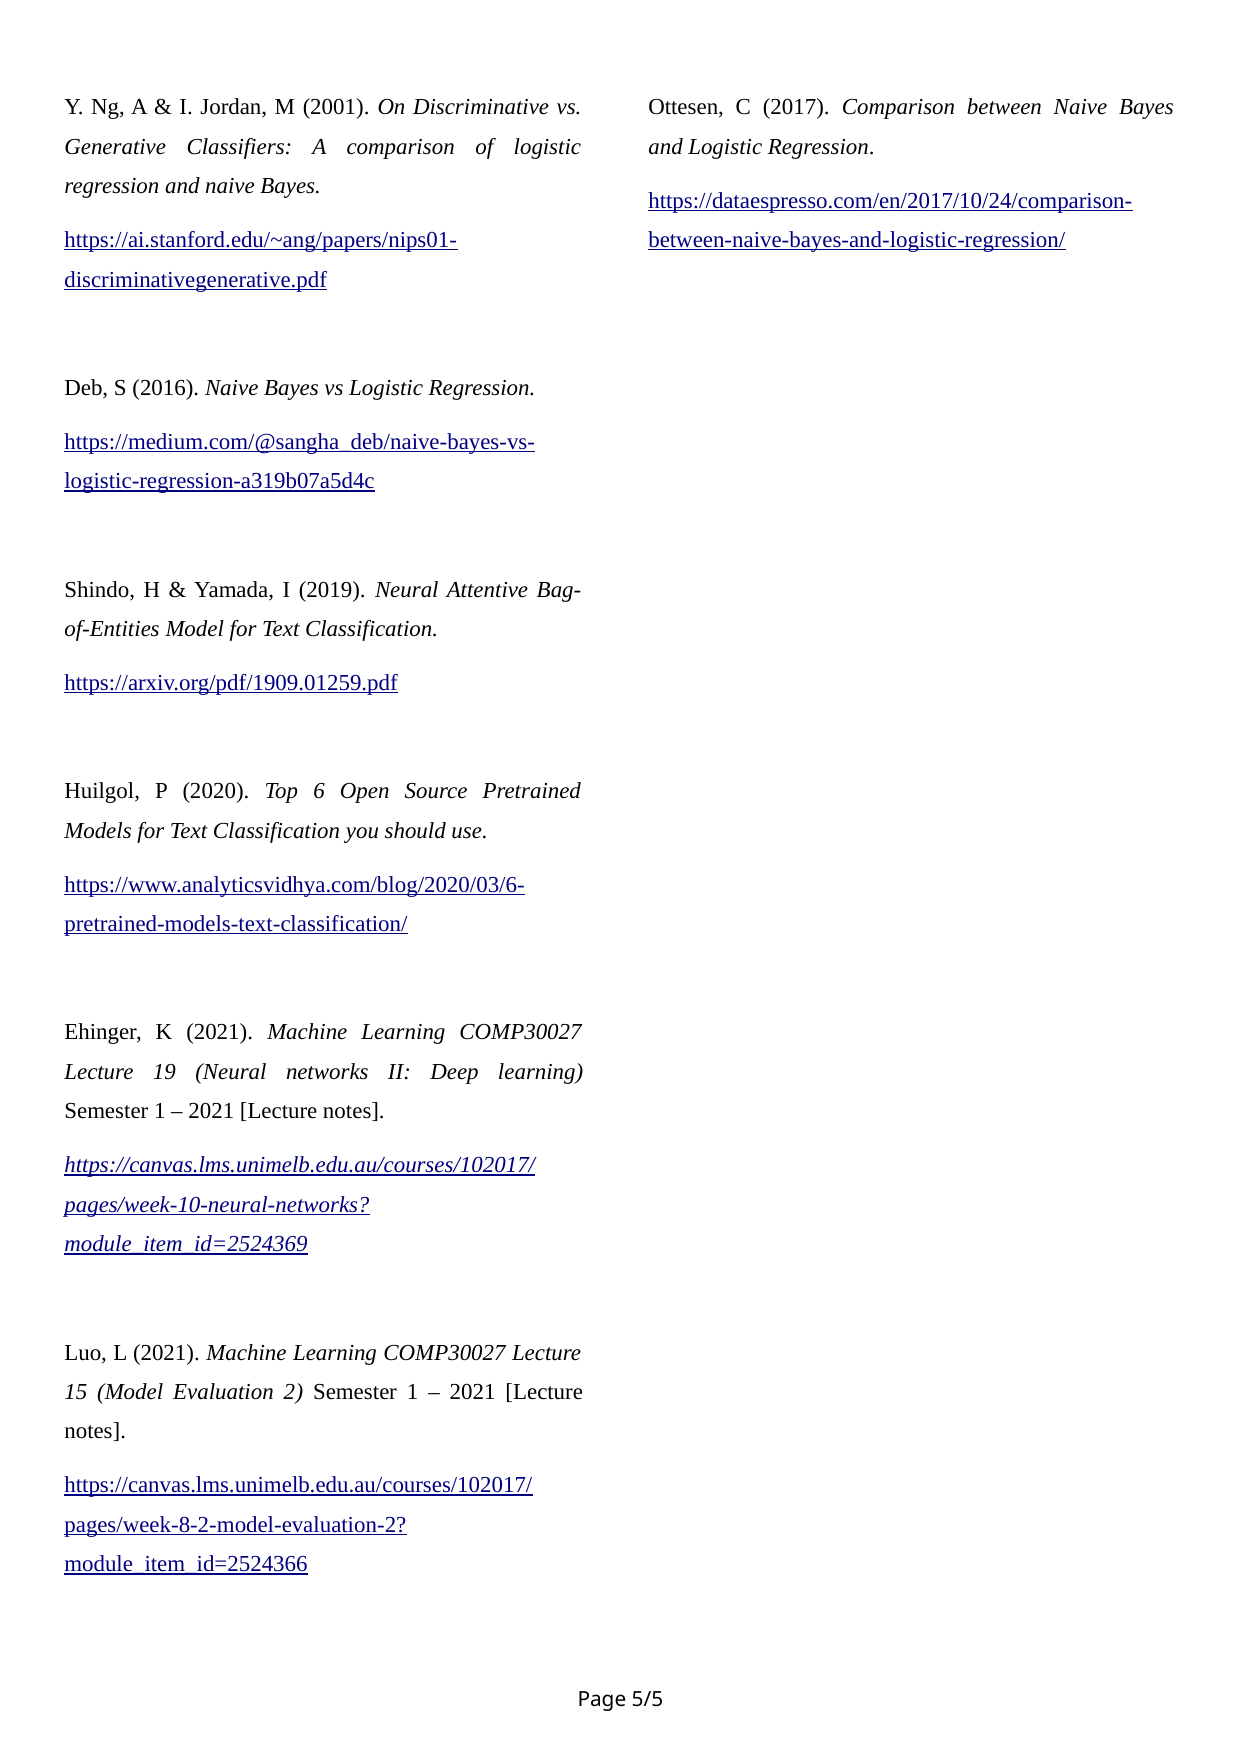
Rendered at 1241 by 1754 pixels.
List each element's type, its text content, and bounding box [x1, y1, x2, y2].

text Y. Ng, A & I. Jordan, M (2001). On Discriminative vs. Generative Classifiers: A comparison of logistic regression and naive Bayes. [64, 93, 584, 199]
text Ehinger, K (2021). Machine Learning COMP30027 Lecture 19 (Neural networks II: Deep learning) Semester 1 – 2021 [Lecture notes]. [64, 1018, 584, 1124]
text https://medium.com/@sangha_deb/naive-bayes-vs-logistic-regression-a319b07a5d4c [64, 428, 584, 494]
text https://dataespresso.com/en/2017/10/24/comparison-between-naive-bayes-and-logistic-regression/ [648, 187, 1176, 253]
text https://canvas.lms.unimelb.edu.au/courses/102017/pages/week-10-neural-networks?module_item_id=2524369 [64, 1151, 584, 1257]
text https://canvas.lms.unimelb.edu.au/courses/102017/pages/week-8-2-model-evaluation-2?module_item_id=2524366 [64, 1472, 584, 1577]
text https://arxiv.org/pdf/1909.01259.pdf [64, 669, 584, 696]
text https://ai.stanford.edu/~ang/papers/nips01-discriminativegenerative.pdf [64, 226, 584, 292]
text Ottesen, C (2017). Comparison between Naive Bayes and Logistic Regression. [648, 93, 1176, 159]
text https://www.analyticsvidhya.com/blog/2020/03/6-pretrained-models-text-classification/ [64, 871, 584, 937]
text Deb, S (2016). Naive Bayes vs Logistic Regression. [64, 374, 584, 400]
text Luo, L (2021). Machine Learning COMP30027 Lecture 15 (Model Evaluation 2) Semester 1 – 2021 [Lecture notes]. [64, 1338, 584, 1444]
text Huilgol, P (2020). Top 6 Open Source Pretrained Models for Text Classification you should use. [64, 777, 584, 843]
text Shindo, H & Yamada, I (2019). Neural Attentive Bag-of-Entities Model for Text Classification. [64, 576, 584, 641]
